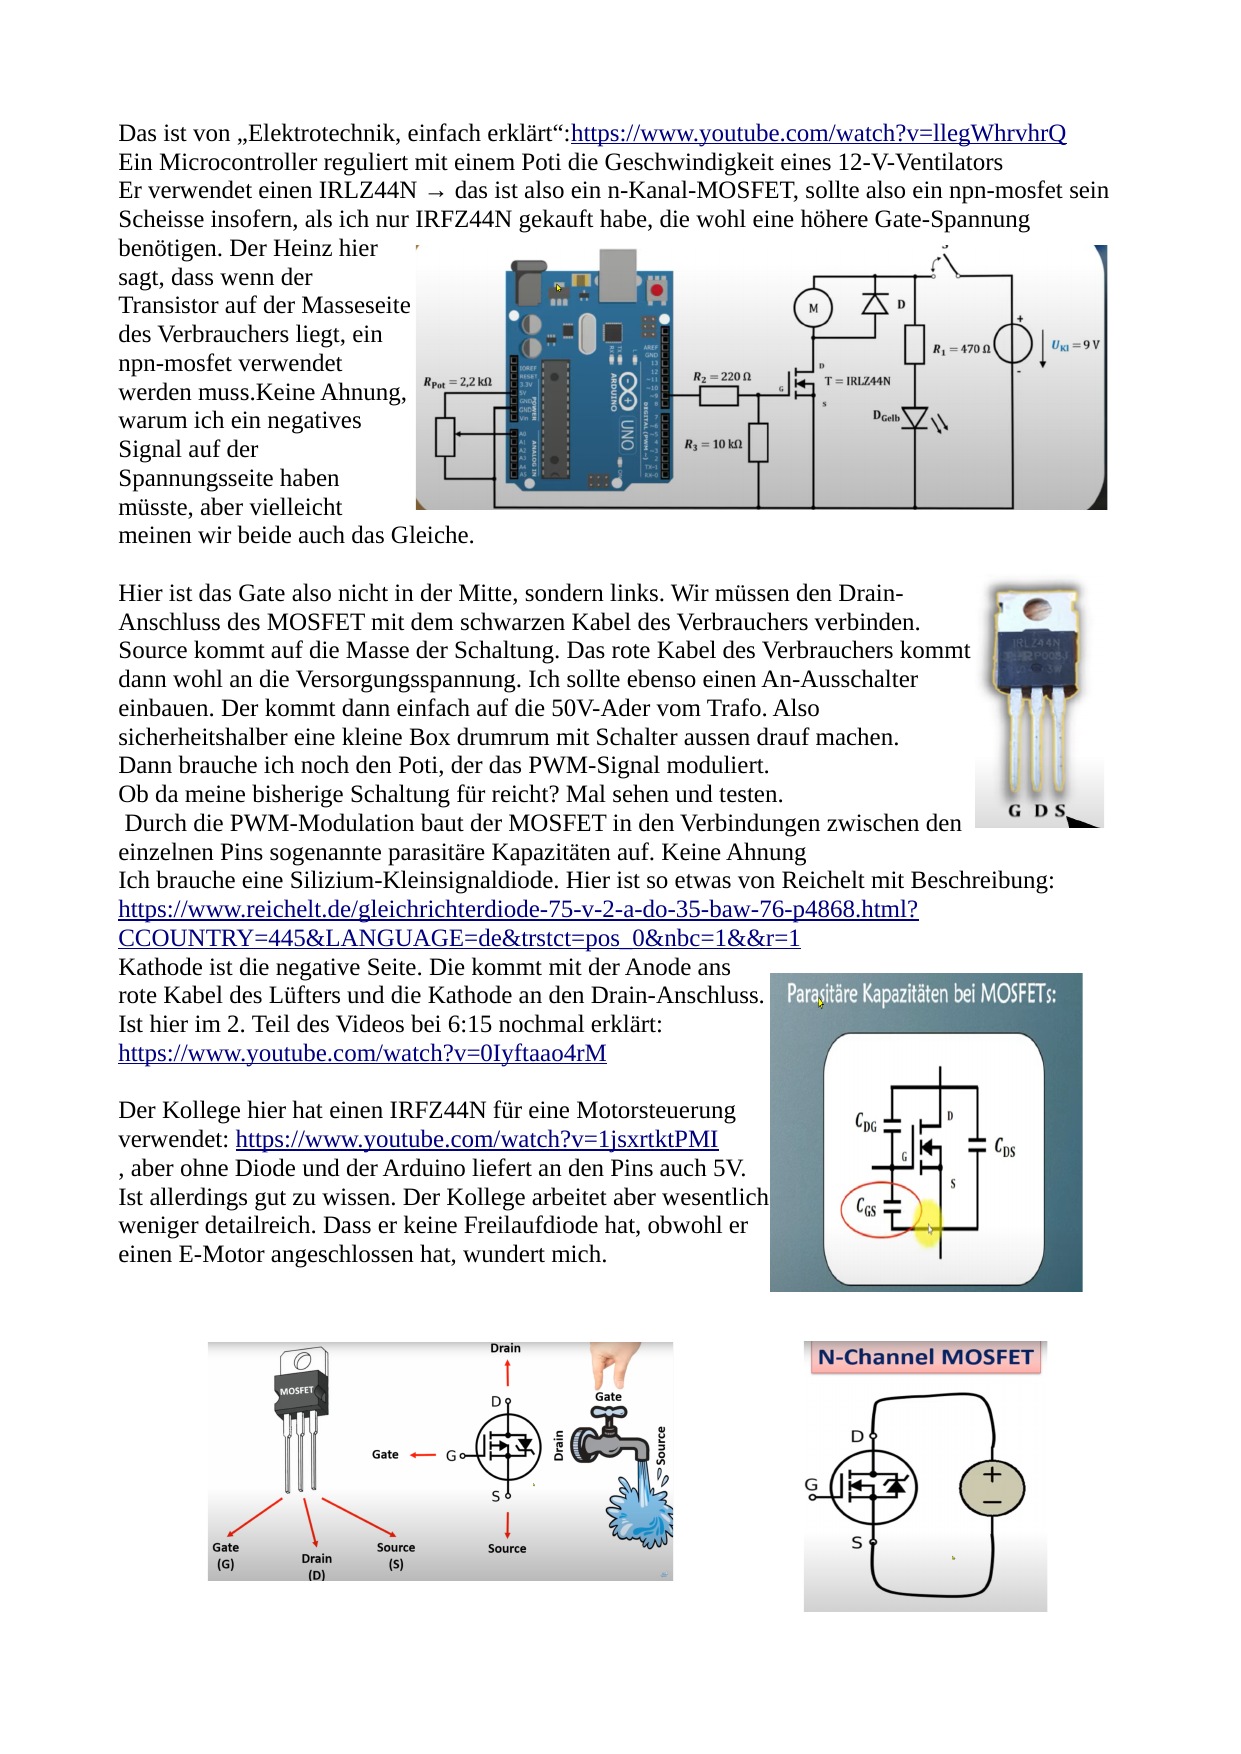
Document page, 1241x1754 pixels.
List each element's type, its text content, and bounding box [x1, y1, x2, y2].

text , aber ohne Diode und der Arduino liefert an den Pins auch 5V. Ist allerdings gut zu wissen. Der Kollege arbeitet aber wesentlich weniger detailreich. Dass er keine Freilaufdiode hat, obwohl er einen E-Motor angeschlossen hat, wundert mich. [118, 1153, 770, 1268]
picture [207, 1342, 674, 1581]
text Durch die PWM-Modulation baut der MOSFET in den Verbindungen zwischen den einzelnen Pins sogenannte parasitäre Kapazitäten auf. Keine Ahnung [118, 808, 1122, 866]
picture [803, 1341, 1048, 1612]
text Der Kollege hier hat einen IRFZ44N für eine Motorsteuerung verwendet: https://www.youtube.com/watch?v=1jsxrtktPMI [118, 1096, 770, 1153]
picture [975, 569, 1105, 828]
text Ob da meine bisherige Schaltung für reicht? Mal sehen und testen. [118, 779, 975, 808]
text https://www.reichelt.de/gleichrichterdiode-75-v-2-a-do-35-baw-76-p4868.html?CCOUNTRY=445&LANGUAGE=de&trstct=pos_0&nbc=1&&r=1 [118, 894, 1122, 952]
text Scheisse insofern, als ich nur IRFZ44N gekauft habe, die wohl eine höhere Gate-Spannung benötigen. Der Heinz hier sagt, dass wenn der Transistor auf der Masseseite des Verbrauchers liegt, ein npn-mosfet verwendet werden muss.Keine Ahnung, warum ich ein negatives Signal auf der Spannungsseite haben müsste, aber vielleicht meinen wir beide auch das Gleiche. [118, 204, 1122, 549]
text Hier ist das Gate also nicht in der Mitte, sondern links. Wir müssen den Drain-Anschluss des MOSFET mit dem schwarzen Kabel des Verbrauchers verbinden. Source kommt auf die Masse der Schaltung. Das rote Kabel des Verbrauchers kommt dann wohl an die Versorgungsspannung. Ich sollte ebenso einen An-Ausschalter einbauen. Der kommt dann einfach auf die 50V-Ader vom Trafo. Also sicherheitshalber eine kleine Box drumrum mit Schalter aussen drauf machen. [118, 578, 975, 751]
text Dann brauche ich noch den Poti, der das PWM-Signal moduliert. [118, 751, 975, 779]
text Er verwendet einen IRLZ44N → das ist also ein n-Kanal-MOSFET, sollte also ein npn-mosfet sein [118, 176, 1122, 204]
text Ein Microcontroller reguliert mit einem Poti die Geschwindigkeit eines 12-V-Ventilators [118, 147, 1122, 176]
text Kathode ist die negative Seite. Die kommt mit der Anode ans rote Kabel des Lüfters und die Kathode an den Drain-Anschluss. Ist hier im 2. Teil des Videos bei 6:15 nochmal erklärt: https://www.youtube.com/watch?v=0Iyftaao4rM [118, 952, 1122, 1067]
text Das ist von „Elektrotechnik, einfach erklärt“:https://www.youtube.com/watch?v=llegWhrvhrQ [118, 118, 1122, 147]
text Ich brauche eine Silizium-Kleinsignaldiode. Hier ist so etwas von Reichelt mit Beschreibung: [118, 866, 1122, 894]
picture [415, 245, 1108, 510]
picture [770, 973, 1083, 1292]
